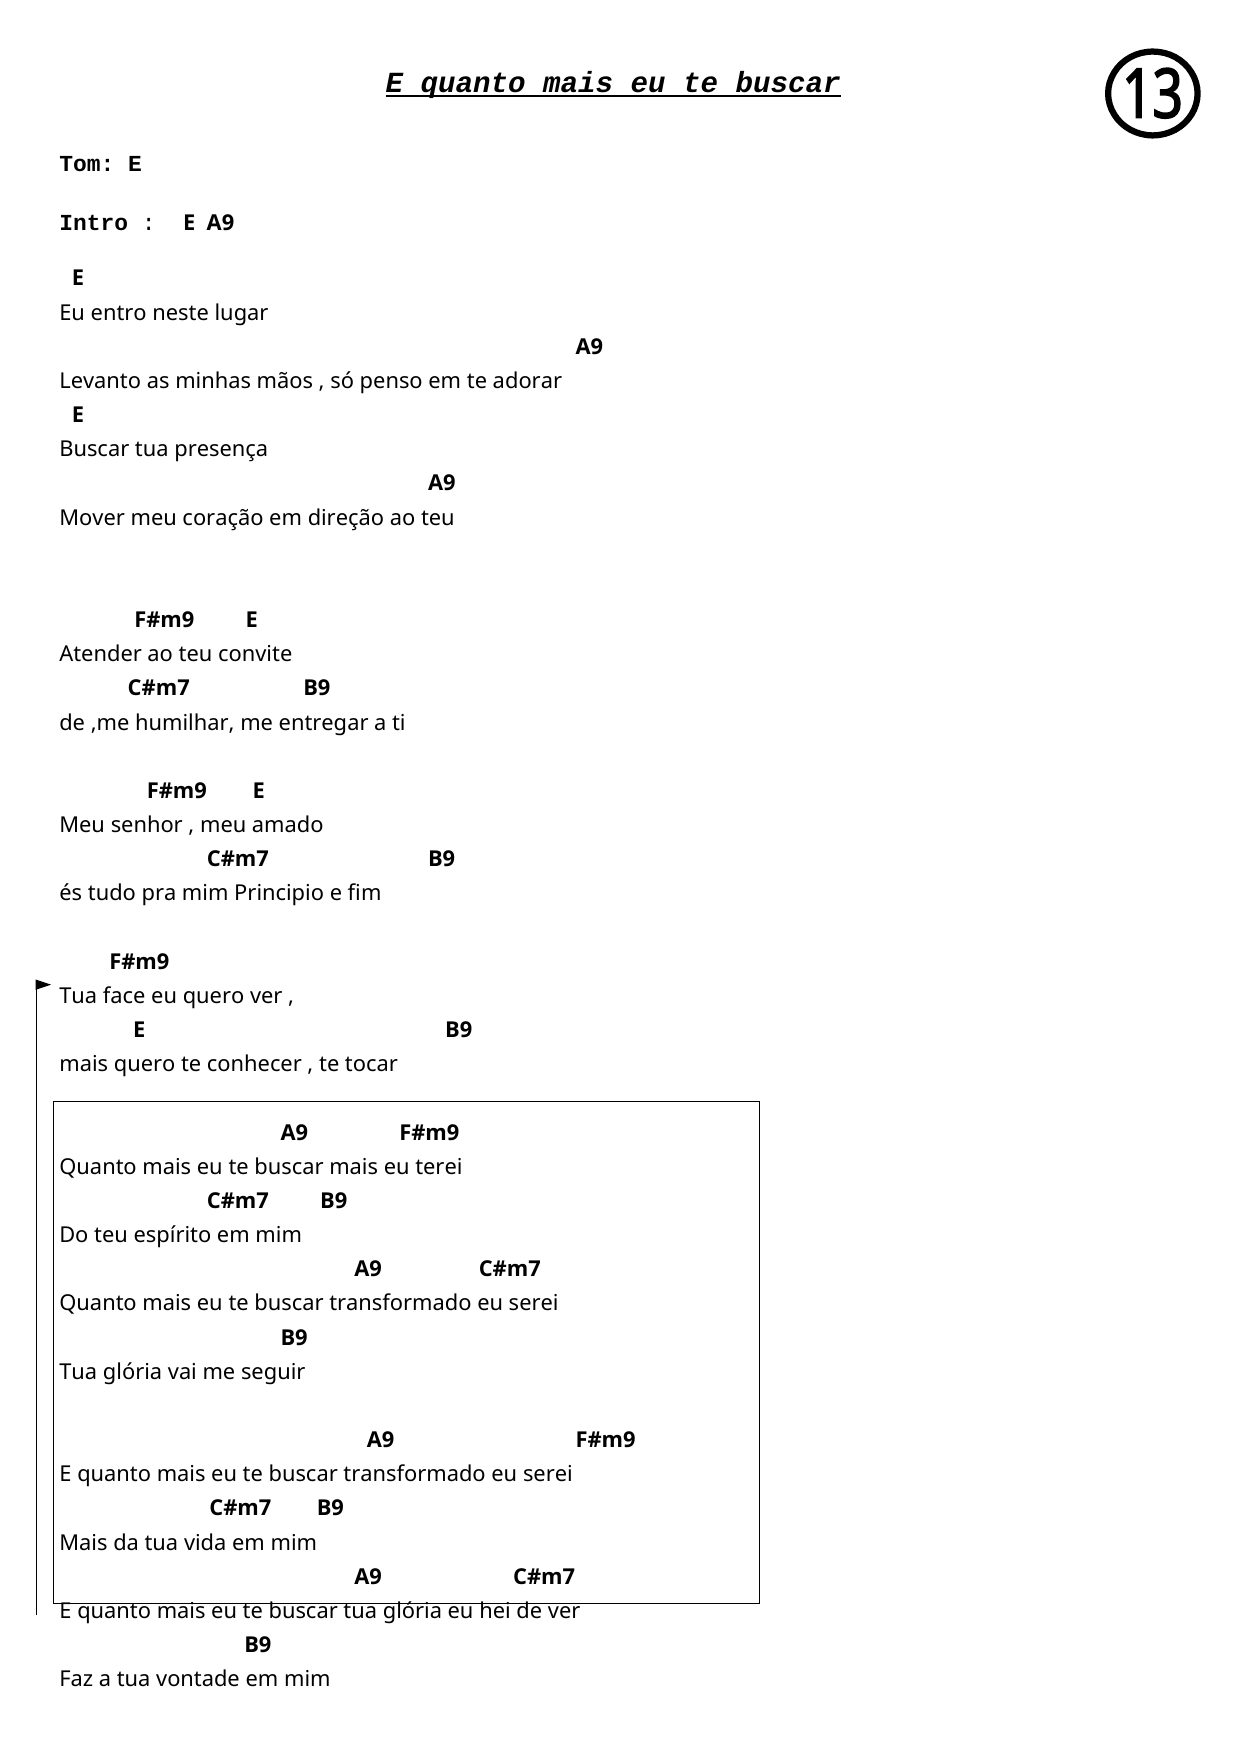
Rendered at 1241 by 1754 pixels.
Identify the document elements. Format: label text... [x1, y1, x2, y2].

text Buscar tua presença [59, 433, 1167, 463]
text [760, 1116, 1167, 1146]
text A9 F#m9 [59, 1424, 759, 1454]
text Atender ao teu convite [59, 638, 1167, 668]
text [760, 1458, 1167, 1488]
text Faz a tua vontade em mim [59, 1663, 1167, 1693]
text [760, 1321, 1167, 1351]
text A9 C#m7 [59, 1561, 759, 1590]
text [760, 1526, 1167, 1556]
text Do teu espírito em mim [59, 1219, 759, 1249]
text [760, 1287, 1167, 1317]
text [760, 1253, 1167, 1283]
text A9 [59, 331, 1167, 360]
text F#m9 [59, 946, 1167, 975]
text C#m7 B9 [59, 1185, 759, 1214]
text Levanto as minhas mãos , só penso em te adorar [59, 365, 1167, 394]
text Meu senhor , meu amado [59, 809, 1167, 839]
text [1142, 68, 1167, 101]
text A9 C#m7 [59, 1253, 759, 1283]
text C#m7 B9 [59, 843, 1167, 873]
text C#m7 B9 [59, 1492, 759, 1522]
text E [59, 399, 1167, 429]
text E quanto mais eu te buscar tua glória eu hei de ver [59, 1595, 1167, 1624]
text Eu entro neste lugar [59, 296, 1167, 326]
text E quanto mais eu te buscar [59, 68, 1112, 101]
text F#m9 E [59, 604, 1167, 634]
text [760, 1424, 1167, 1454]
text Tua glória vai me seguir [59, 1356, 759, 1385]
text Tom: E [59, 153, 1167, 179]
text [760, 1185, 1167, 1214]
text és tudo pra mim Principio e fim [59, 877, 1167, 907]
text E B9 [59, 1014, 1167, 1044]
text C#m7 B9 [59, 672, 1167, 702]
text Tua face eu quero ver , [59, 980, 1167, 1009]
text Quanto mais eu te buscar transformado eu serei [59, 1287, 759, 1317]
text [760, 1492, 1167, 1522]
text Intro : E A9 [59, 207, 1167, 237]
text Mais da tua vida em mim [59, 1526, 759, 1556]
text A9 [59, 467, 1167, 497]
text E quanto mais eu te buscar transformado eu serei [59, 1458, 759, 1488]
text [760, 1356, 1167, 1385]
text A9 F#m9 [59, 1116, 759, 1146]
text E [59, 262, 1167, 292]
text [760, 1561, 1167, 1590]
text B9 [59, 1321, 759, 1351]
text [760, 1219, 1167, 1249]
text [1112, 68, 1135, 101]
text de ,me humilhar, me entregar a ti [59, 706, 1167, 736]
text Quanto mais eu te buscar mais eu terei [59, 1151, 759, 1180]
text F#m9 E [59, 775, 1167, 804]
text B9 [59, 1629, 1167, 1659]
text Mover meu coração em direção ao teu [59, 501, 1167, 531]
text mais quero te conhecer , te tocar [59, 1048, 1167, 1078]
text [760, 1151, 1167, 1180]
